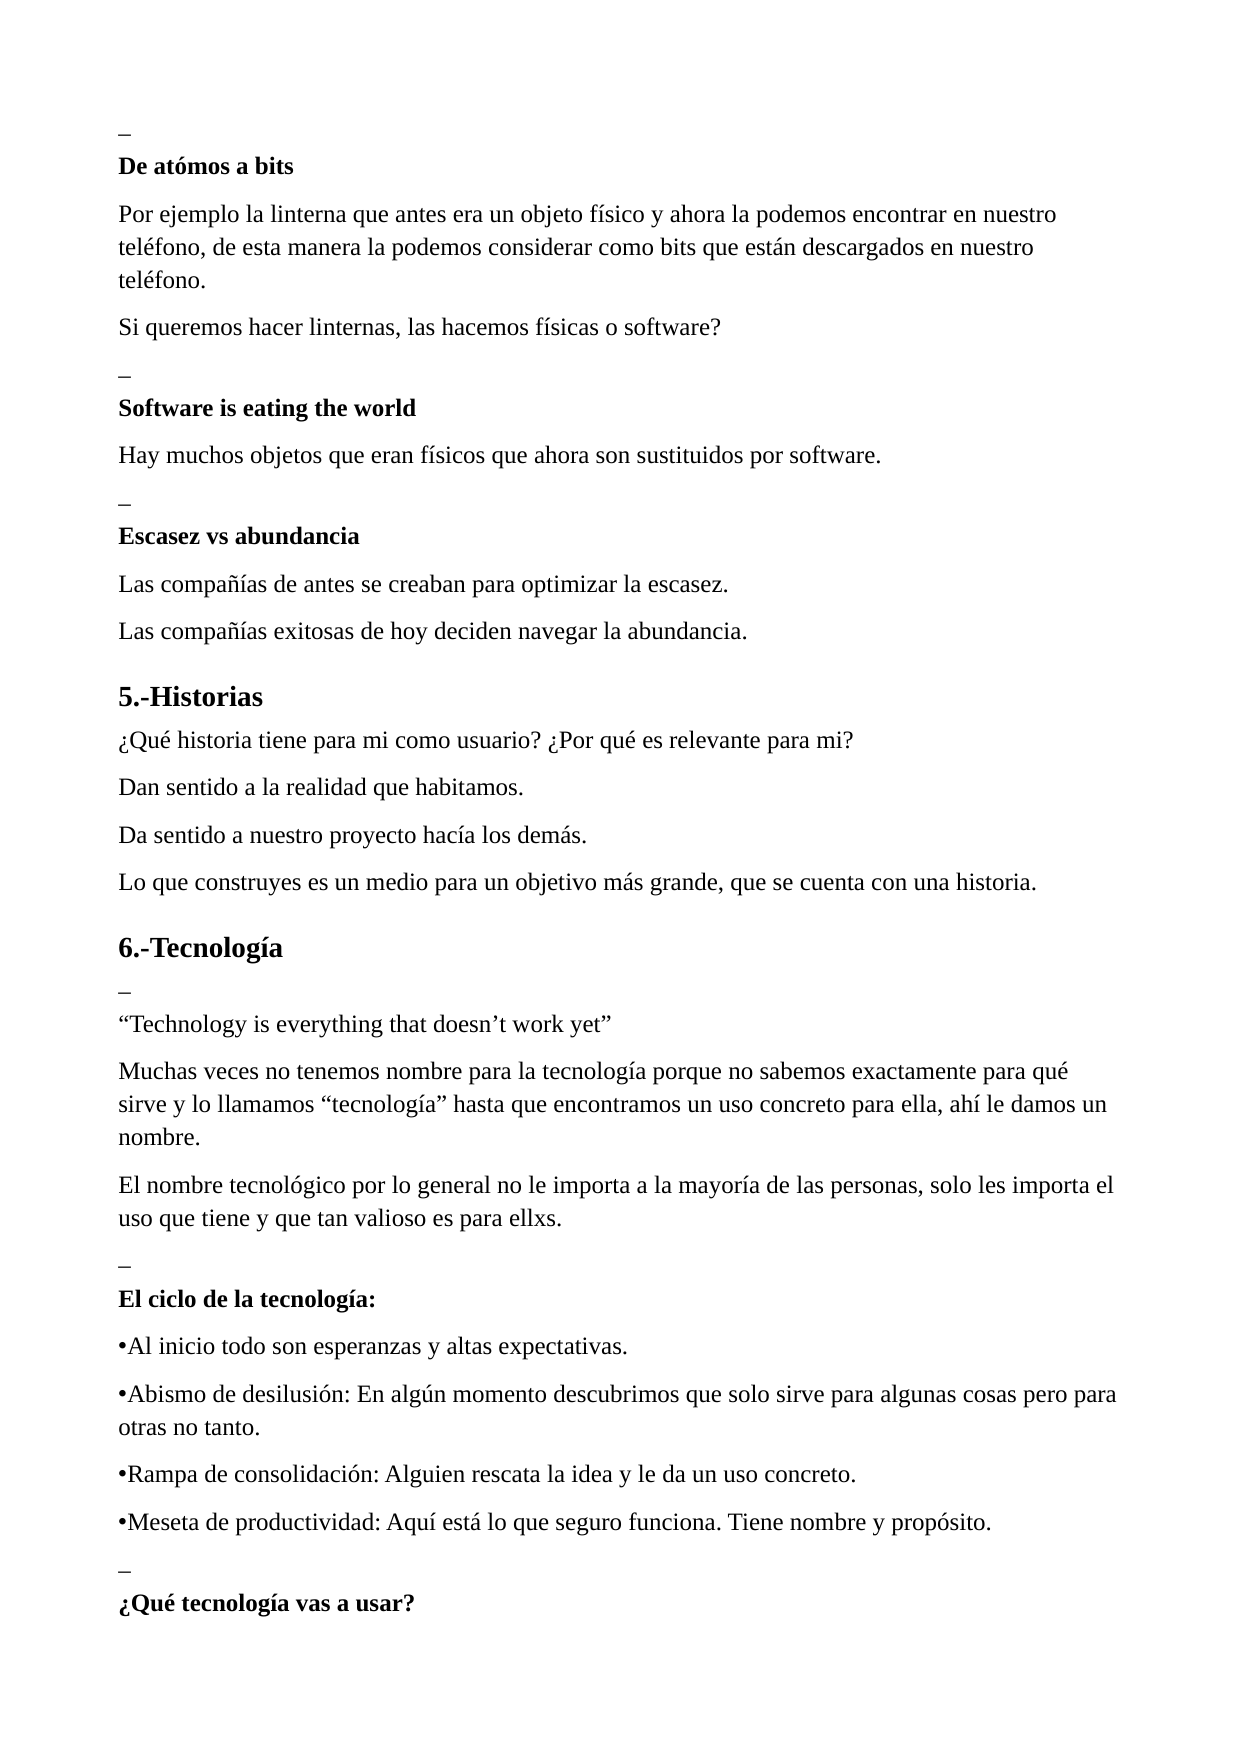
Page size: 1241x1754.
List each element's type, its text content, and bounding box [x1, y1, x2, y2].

text – “Technology is everything that doesn’t work yet” [118, 976, 1122, 1037]
text Por ejemplo la linterna que antes era un objeto físico y ahora la podemos encontrar en nuestro teléfono, de esta manera la podemos considerar como bits que están descargados en nuestro teléfono. [118, 199, 1122, 293]
text – ¿Qué tecnología vas a usar? [118, 1555, 1122, 1616]
text Si queremos hacer linternas, las hacemos físicas o software? [118, 312, 1122, 341]
text Muchas veces no tenemos nombre para la tecnología porque no sabemos exactamente para qué sirve y lo llamamos “tecnología” hasta que encontramos un uso concreto para ella, ahí le damos un nombre. [118, 1056, 1122, 1151]
subtitle 5.-Historias [118, 679, 1122, 712]
text – El ciclo de la tecnología: [118, 1251, 1122, 1312]
text Las compañías exitosas de hoy deciden navegar la abundancia. [118, 616, 1122, 645]
text Dan sentido a la realidad que habitamos. [118, 772, 1122, 801]
text Hay muchos objetos que eran físicos que ahora son sustituidos por software. [118, 441, 1122, 469]
text – De atómos a bits [118, 118, 1122, 180]
list Meseta de productividad: Aquí está lo que seguro funciona. Tiene nombre y propósito. [118, 1507, 1122, 1536]
text Las compañías de antes se creaban para optimizar la escasez. [118, 569, 1122, 598]
text El nombre tecnológico por lo general no le importa a la mayoría de las personas, solo les importa el uso que tiene y que tan valioso es para ellxs. [118, 1170, 1122, 1232]
text – Escasez vs abundancia [118, 488, 1122, 550]
list Al inicio todo son esperanzas y altas expectativas. [118, 1331, 1122, 1360]
text Da sentido a nuestro proyecto hacía los demás. [118, 820, 1122, 849]
text Lo que construyes es un medio para un objetivo más grande, que se cuenta con una historia. [118, 867, 1122, 896]
subtitle 6.-Tecnología [118, 930, 1122, 963]
list Rampa de consolidación: Alguien rescata la idea y le da un uso concreto. [118, 1459, 1122, 1488]
text – Software is eating the world [118, 360, 1122, 422]
list Abismo de desilusión: En algún momento descubrimos que solo sirve para algunas cosas pero para otras no tanto. [118, 1379, 1122, 1441]
text ¿Qué historia tiene para mi como usuario? ¿Por qué es relevante para mi? [118, 725, 1122, 753]
